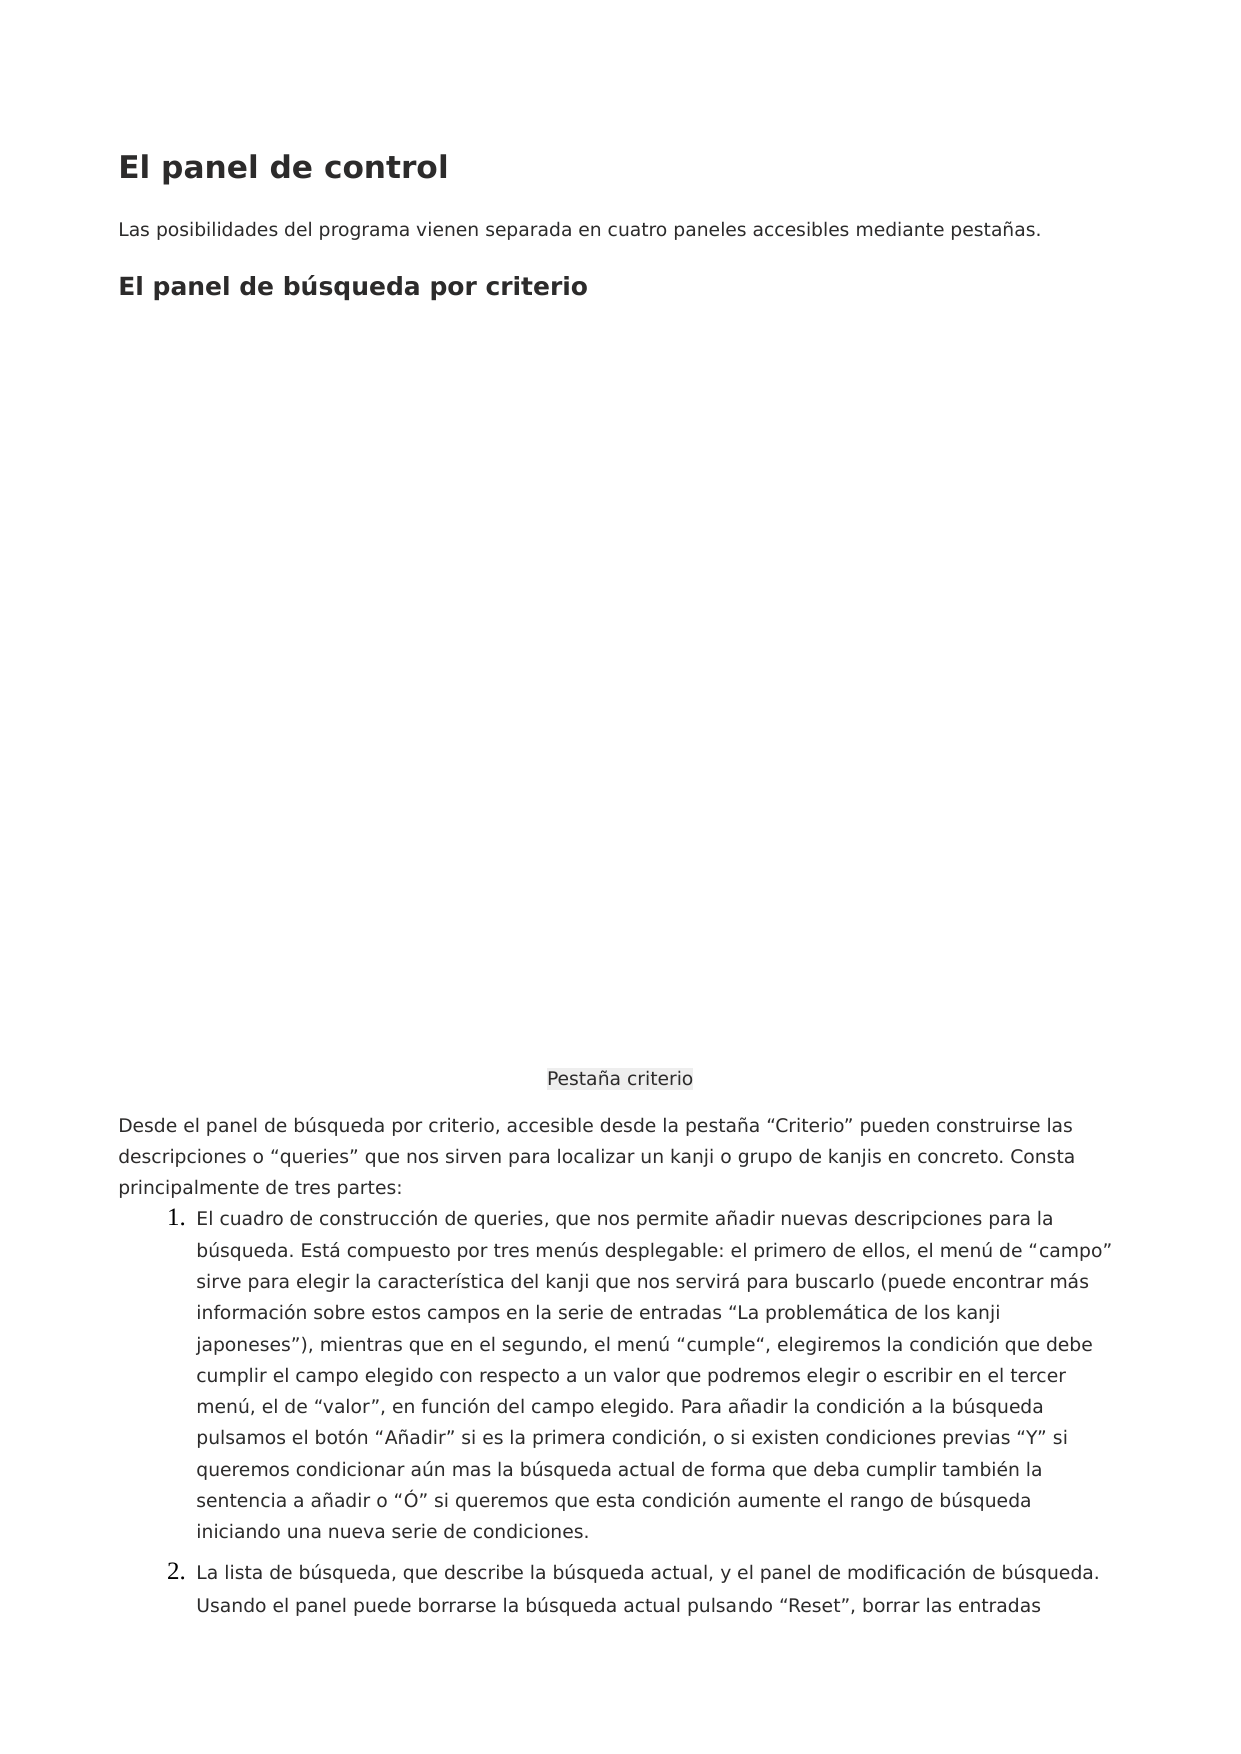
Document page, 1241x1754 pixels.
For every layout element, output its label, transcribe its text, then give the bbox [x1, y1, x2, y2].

text Desde el panel de búsqueda por criterio, accesible desde la pestaña “Criterio” pueden construirse las descripciones o “queries” que nos sirven para localizar un kanji o grupo de kanjis en concreto. Consta principalmente de tres partes: [118, 1106, 1122, 1199]
text Pestaña criterio [126, 1059, 1114, 1090]
subtitle El panel de control [118, 149, 1122, 186]
list La lista de búsqueda, que describe la búsqueda actual, y el panel de modificación de búsqueda. Usando el panel puede borrarse la búsqueda actual pulsando “Reset”, borrar las entradas [167, 1554, 1122, 1616]
text Las posibilidades del programa vienen separada en cuatro paneles accesibles mediante pestañas. [118, 209, 1122, 240]
subtitle El panel de búsqueda por criterio [118, 272, 1122, 301]
list El cuadro de construcción de queries, que nos permite añadir nuevas descripciones para la búsqueda. Está compuesto por tres menús desplegable: el primero de ellos, el menú de “campo” sirve para elegir la característica del kanji que nos servirá para buscarlo (puede encontrar más información sobre estos campos en la serie de entradas “La problemática de los kanji japoneses”), mientras que en el segundo, el menú “cumple“, elegiremos la condición que debe cumplir el campo elegido con respecto a un valor que podremos elegir o escribir en el tercer menú, el de “valor”, en función del campo elegido. Para añadir la condición a la búsqueda pulsamos el botón “Añadir” si es la primera condición, o si existen condiciones previas “Y” si queremos condicionar aún mas la búsqueda actual de forma que deba cumplir también la sentencia a añadir o “Ó” si queremos que esta condición aumente el rango de búsqueda iniciando una nueva serie de condiciones. [167, 1199, 1122, 1543]
